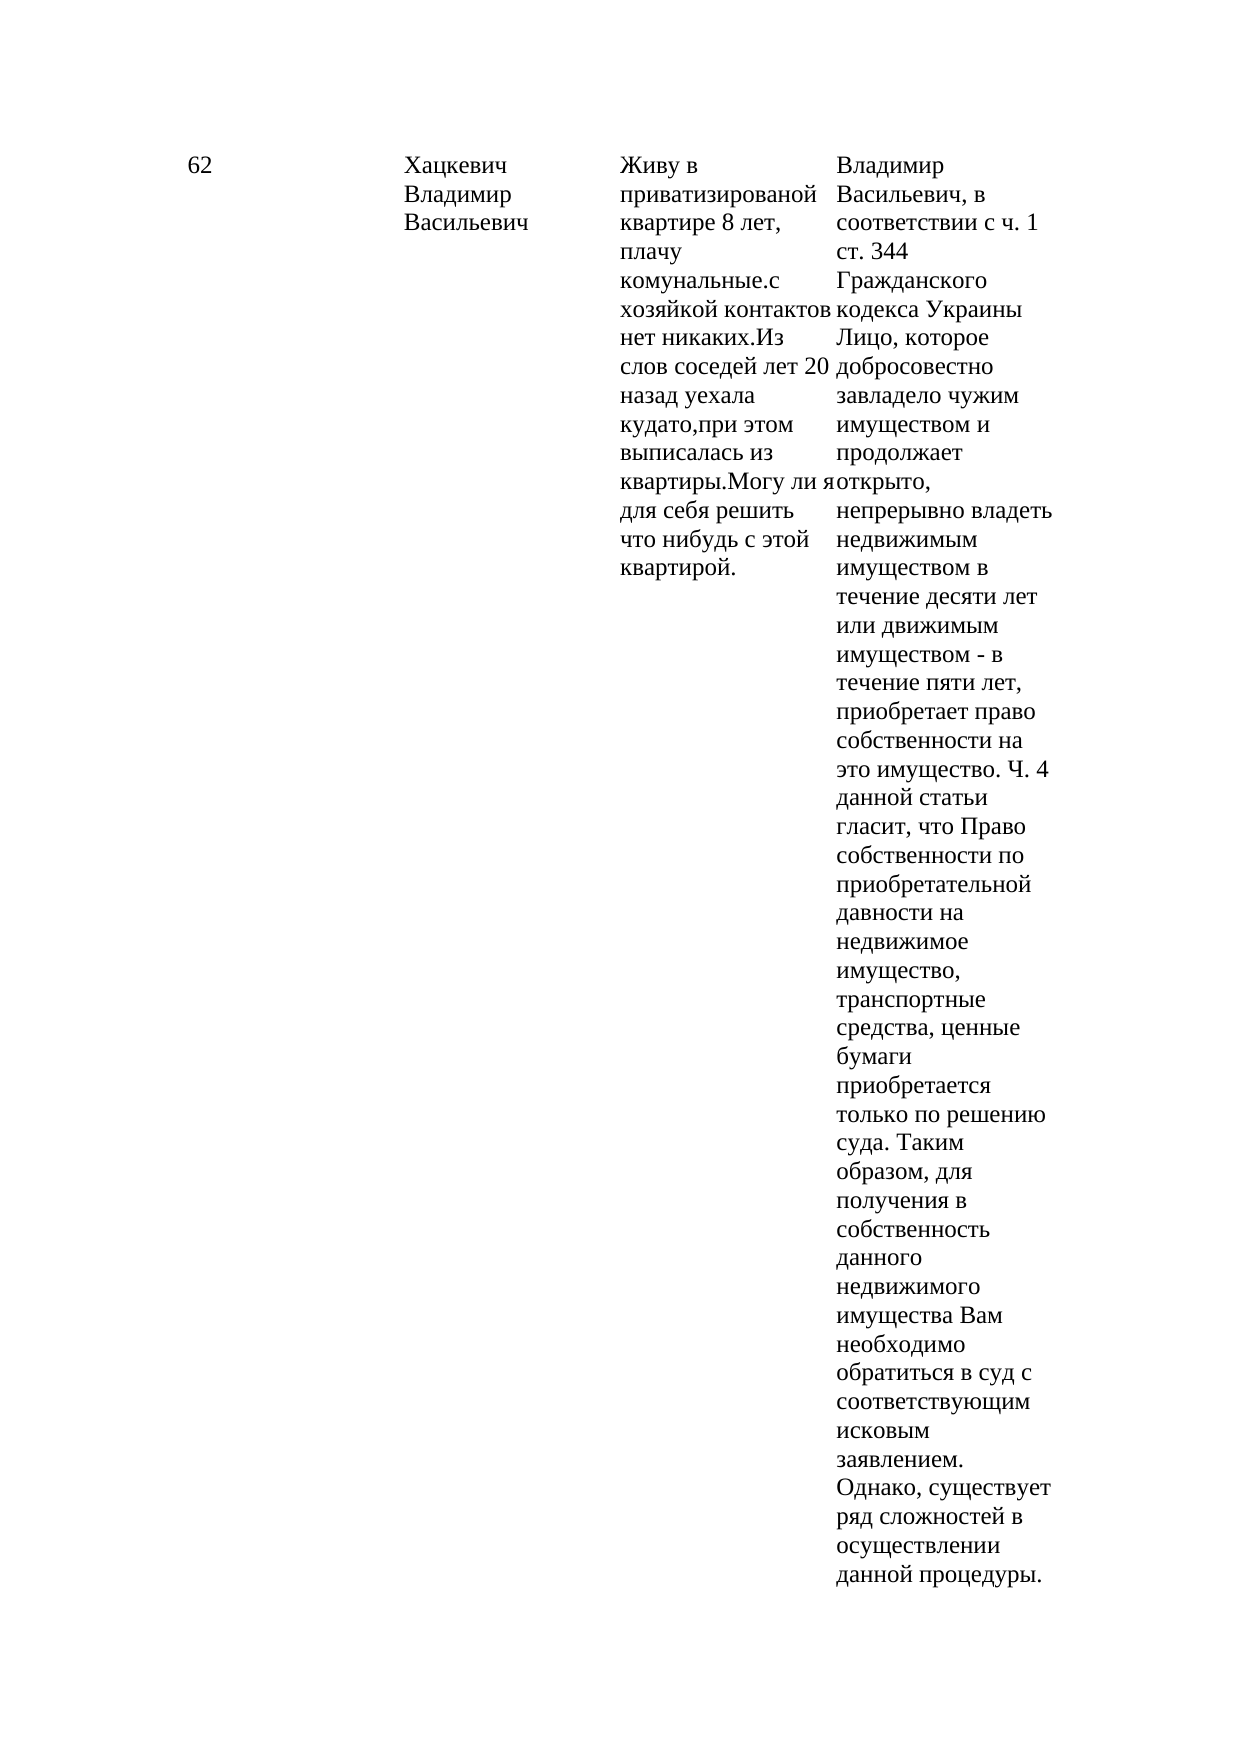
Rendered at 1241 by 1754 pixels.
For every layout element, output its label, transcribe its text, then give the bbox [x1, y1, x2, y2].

table_cell 62 [188, 150, 404, 1587]
table_cell Живу в приватизированой квартире 8 лет, плачу комунальные.с хозяйкой контактов нет никаких.Из слов соседей лет 20 назад уехала кудато,при этом выписалась из квартиры.Могу ли я для себя решить что нибудь с этой квартирой. [620, 150, 836, 1587]
table_cell Владимир Васильевич, в соответствии с ч. 1 ст. 344 Гражданского кодекса Украины Лицо, которое добросовестно завладело чужим имуществом и продолжает открыто, непрерывно владеть недвижимым имуществом в течение десяти лет или движимым имуществом - в течение пяти лет, приобретает право собственности на это имущество. Ч. 4 данной статьи гласит, что Право собственности по приобретательной давности на недвижимое имущество, транспортные средства, ценные бумаги приобретается только по решению суда. Таким образом, для получения в собственность данного недвижимого имущества Вам необходимо обратиться в суд с соответствующим исковым заявлением. Однако, существует ряд сложностей в осуществлении данной процедуры. [836, 150, 1053, 1587]
table_cell Хацкевич Владимир Васильевич [404, 150, 620, 1587]
